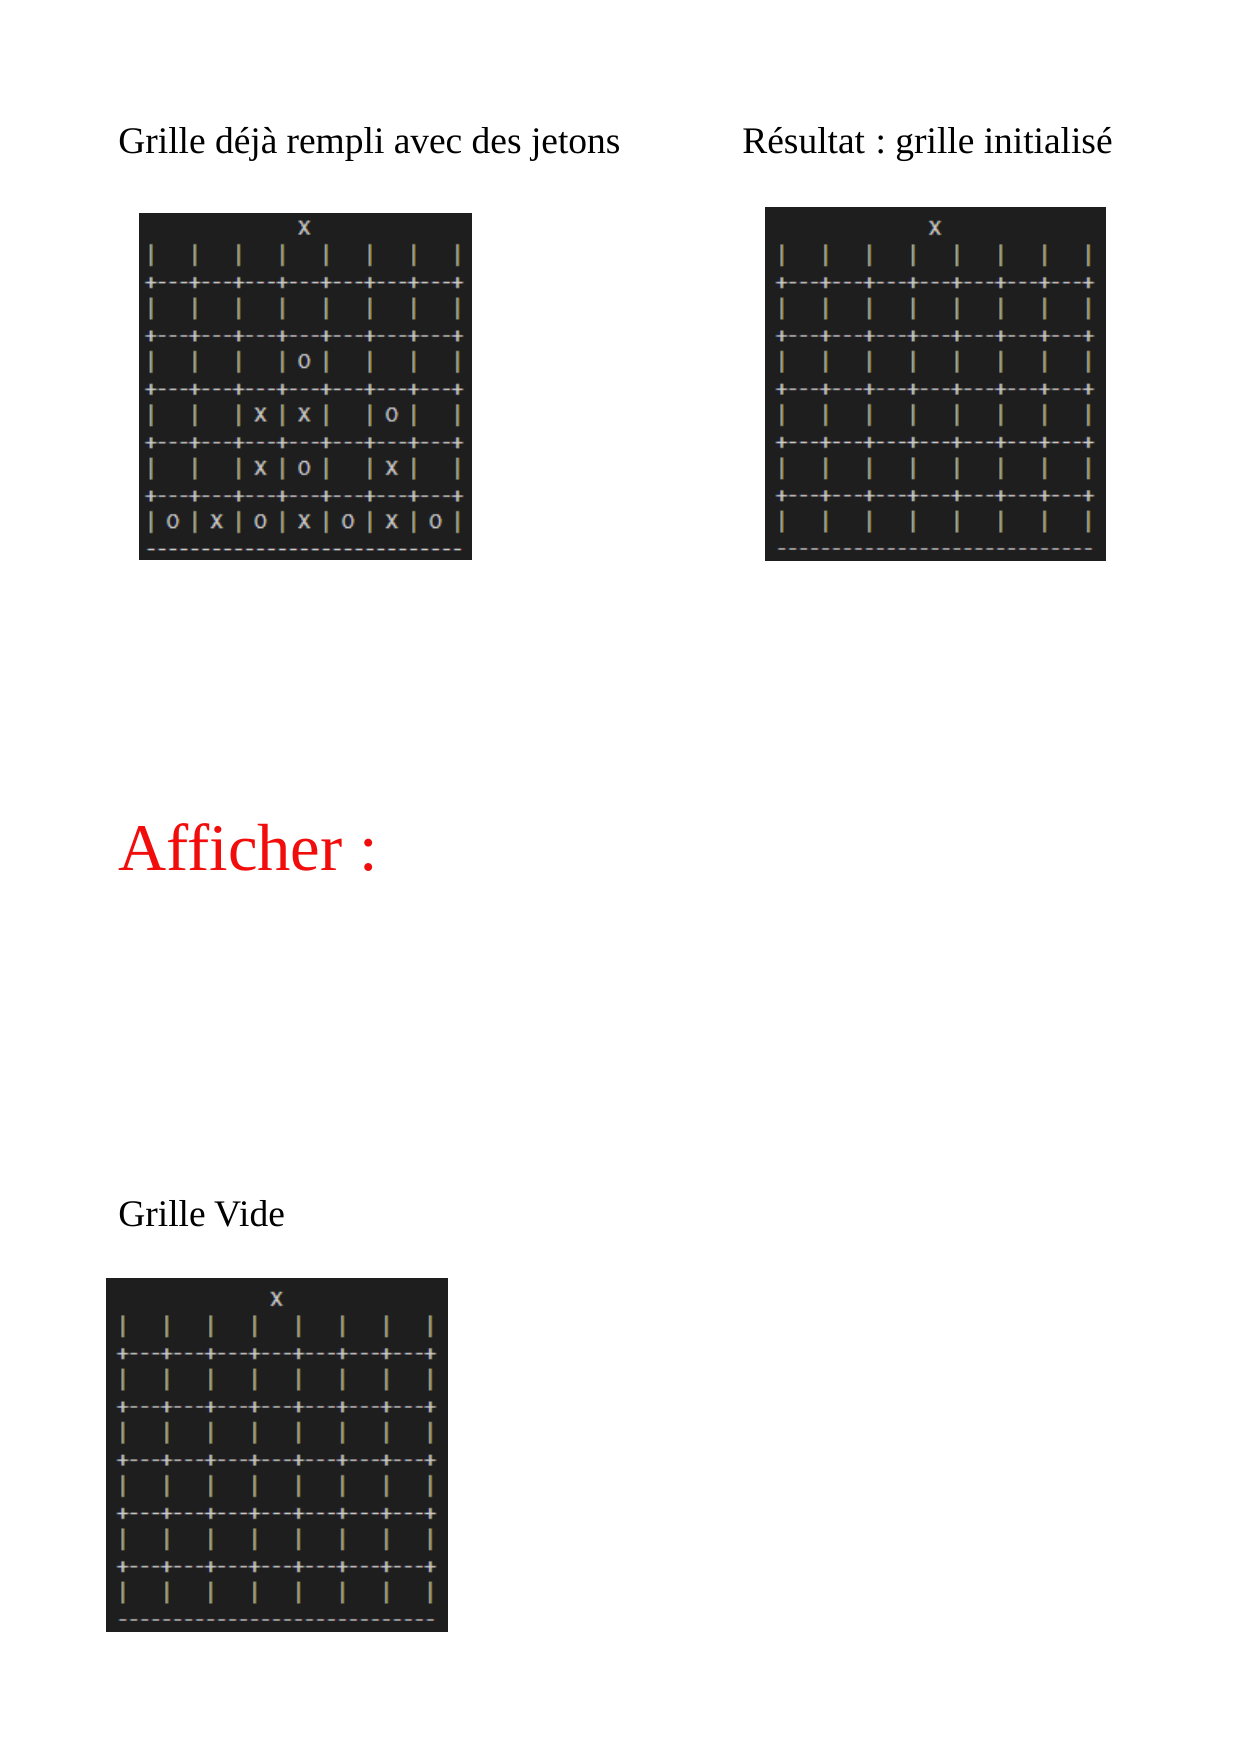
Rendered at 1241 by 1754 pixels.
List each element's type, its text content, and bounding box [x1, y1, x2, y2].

picture [139, 213, 472, 560]
text Grille déjà rempli avec des jetons Résultat : grille initialisé [118, 118, 1122, 161]
picture [106, 1278, 448, 1632]
text Grille Vide [118, 1191, 1122, 1234]
picture [765, 207, 1106, 561]
text Afficher : [118, 808, 1122, 885]
